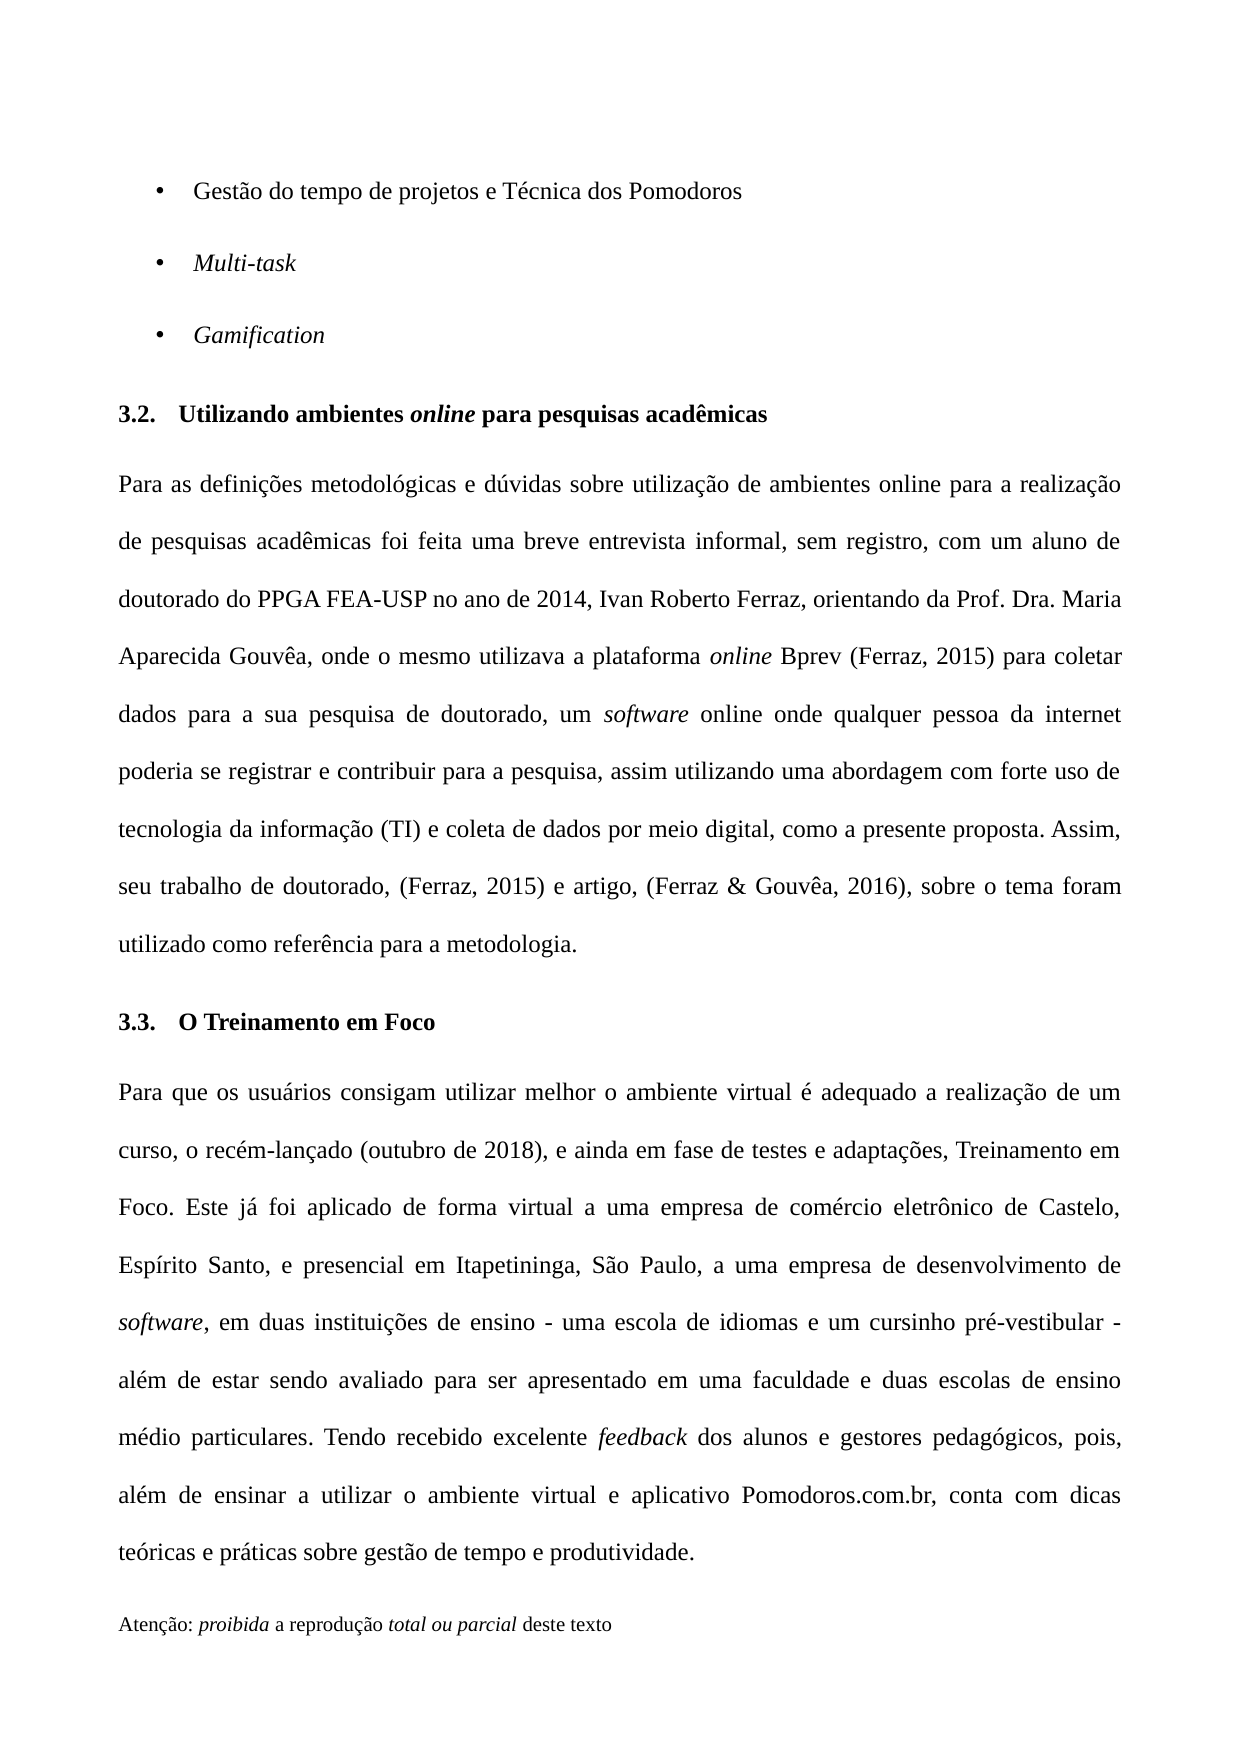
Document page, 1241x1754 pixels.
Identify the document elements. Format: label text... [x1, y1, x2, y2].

list Gamification [156, 321, 1122, 349]
list Gestão do tempo de projetos e Técnica dos Pomodoros [156, 176, 1122, 205]
subtitle Utilizando ambientes online para pesquisas acadêmicas [118, 399, 1122, 428]
text Para as definições metodológicas e dúvidas sobre utilização de ambientes online para a realização de pesquisas acadêmicas foi feita uma breve entrevista informal, sem registro, com um aluno de doutorado do PPGA FEA-USP no ano de 2014, Ivan Roberto Ferraz, orientando da Prof. Dra. Maria Aparecida Gouvêa, onde o mesmo utilizava a plataforma online Bprev (Ferraz, 2015) para coletar dados para a sua pesquisa de doutorado, um software online onde qualquer pessoa da internet poderia se registrar e contribuir para a pesquisa, assim utilizando uma abordagem com forte uso de tecnologia da informação (TI) e coleta de dados por meio digital, como a presente proposta. Assim, seu trabalho de doutorado, (Ferraz, 2015) e artigo, (Ferraz & Gouvêa, 2016), sobre o tema foram utilizado como referência para a metodologia. [118, 469, 1122, 958]
list Multi-task [156, 248, 1122, 277]
subtitle O Treinamento em Foco [118, 1007, 1122, 1036]
text Para que os usuários consigam utilizar melhor o ambiente virtual é adequado a realização de um curso, o recém-lançado (outubro de 2018), e ainda em fase de testes e adaptações, Treinamento em Foco. Este já foi aplicado de forma virtual a uma empresa de comércio eletrônico de Castelo, Espírito Santo, e presencial em Itapetininga, São Paulo, a uma empresa de desenvolvimento de software, em duas instituições de ensino - uma escola de idiomas e um cursinho pré-vestibular - além de estar sendo avaliado para ser apresentado em uma faculdade e duas escolas de ensino médio particulares. Tendo recebido excelente feedback dos alunos e gestores pedagógicos, pois, além de ensinar a utilizar o ambiente virtual e aplicativo Pomodoros.com.br, conta com dicas teóricas e práticas sobre gestão de tempo e produtividade. [118, 1077, 1122, 1566]
